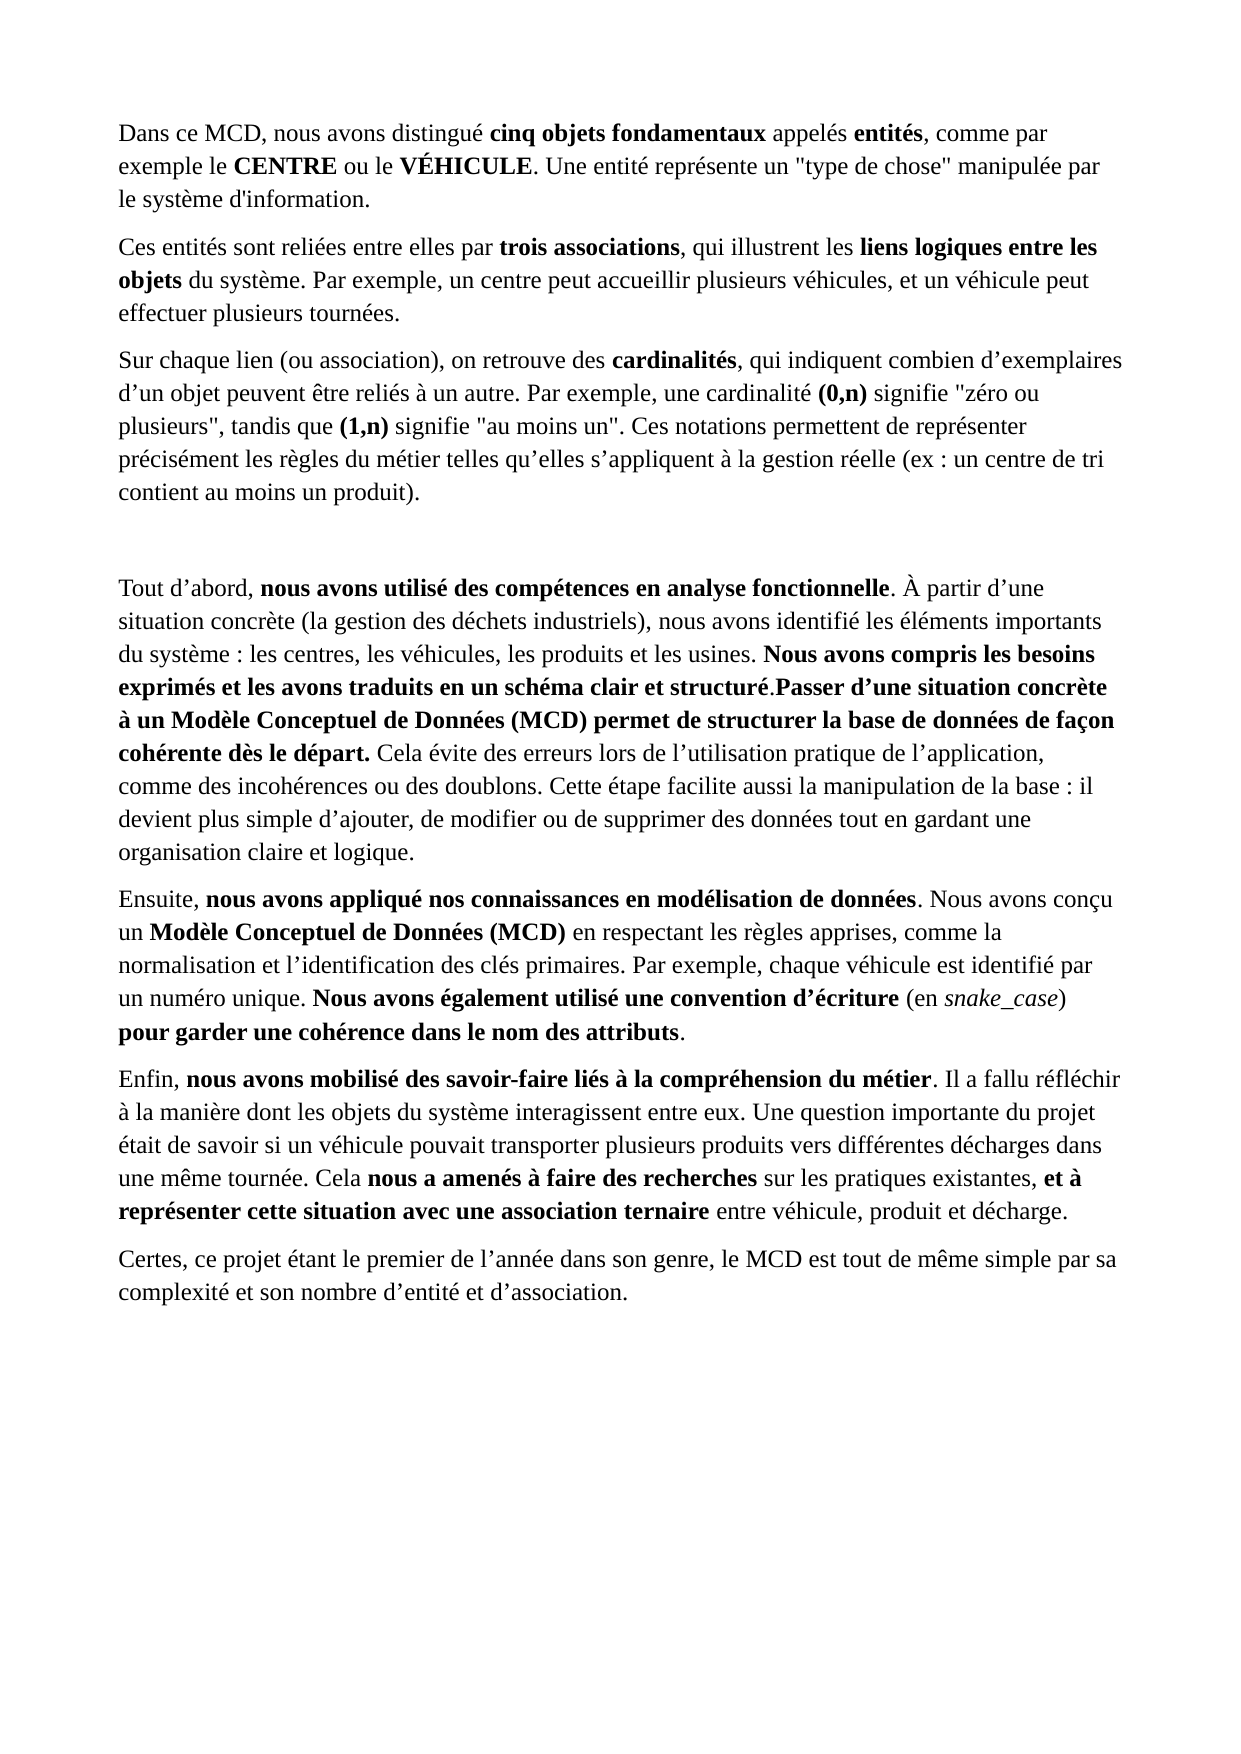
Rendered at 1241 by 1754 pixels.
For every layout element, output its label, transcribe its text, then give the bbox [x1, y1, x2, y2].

text Sur chaque lien (ou association), on retrouve des cardinalités, qui indiquent combien d’exemplaires d’un objet peuvent être reliés à un autre. Par exemple, une cardinalité (0,n) signifie "zéro ou plusieurs", tandis que (1,n) signifie "au moins un". Ces notations permettent de représenter précisément les règles du métier telles qu’elles s’appliquent à la gestion réelle (ex : un centre de tri contient au moins un produit). [118, 345, 1122, 506]
text Ensuite, nous avons appliqué nos connaissances en modélisation de données. Nous avons conçu un Modèle Conceptuel de Données (MCD) en respectant les règles apprises, comme la normalisation et l’identification des clés primaires. Par exemple, chaque véhicule est identifié par un numéro unique. Nous avons également utilisé une convention d’écriture (en snake_case) pour garder une cohérence dans le nom des attributs. [118, 884, 1122, 1045]
text Ces entités sont reliées entre elles par trois associations, qui illustrent les liens logiques entre les objets du système. Par exemple, un centre peut accueillir plusieurs véhicules, et un véhicule peut effectuer plusieurs tournées. [118, 232, 1122, 327]
text Dans ce MCD, nous avons distingué cinq objets fondamentaux appelés entités, comme par exemple le CENTRE ou le VÉHICULE. Une entité représente un "type de chose" manipulée par le système d'information. [118, 118, 1122, 213]
text Tout d’abord, nous avons utilisé des compétences en analyse fonctionnelle. À partir d’une situation concrète (la gestion des déchets industriels), nous avons identifié les éléments importants du système : les centres, les véhicules, les produits et les usines. Nous avons compris les besoins exprimés et les avons traduits en un schéma clair et structuré.Passer d’une situation concrète à un Modèle Conceptuel de Données (MCD) permet de structurer la base de données de façon cohérente dès le départ. Cela évite des erreurs lors de l’utilisation pratique de l’application, comme des incohérences ou des doublons. Cette étape facilite aussi la manipulation de la base : il devient plus simple d’ajouter, de modifier ou de supprimer des données tout en gardant une organisation claire et logique. [118, 573, 1122, 866]
text Enfin, nous avons mobilisé des savoir-faire liés à la compréhension du métier. Il a fallu réfléchir à la manière dont les objets du système interagissent entre eux. Une question importante du projet était de savoir si un véhicule pouvait transporter plusieurs produits vers différentes décharges dans une même tournée. Cela nous a amenés à faire des recherches sur les pratiques existantes, et à représenter cette situation avec une association ternaire entre véhicule, produit et décharge. [118, 1064, 1122, 1225]
text Certes, ce projet étant le premier de l’année dans son genre, le MCD est tout de même simple par sa complexité et son nombre d’entité et d’association. [118, 1244, 1122, 1306]
